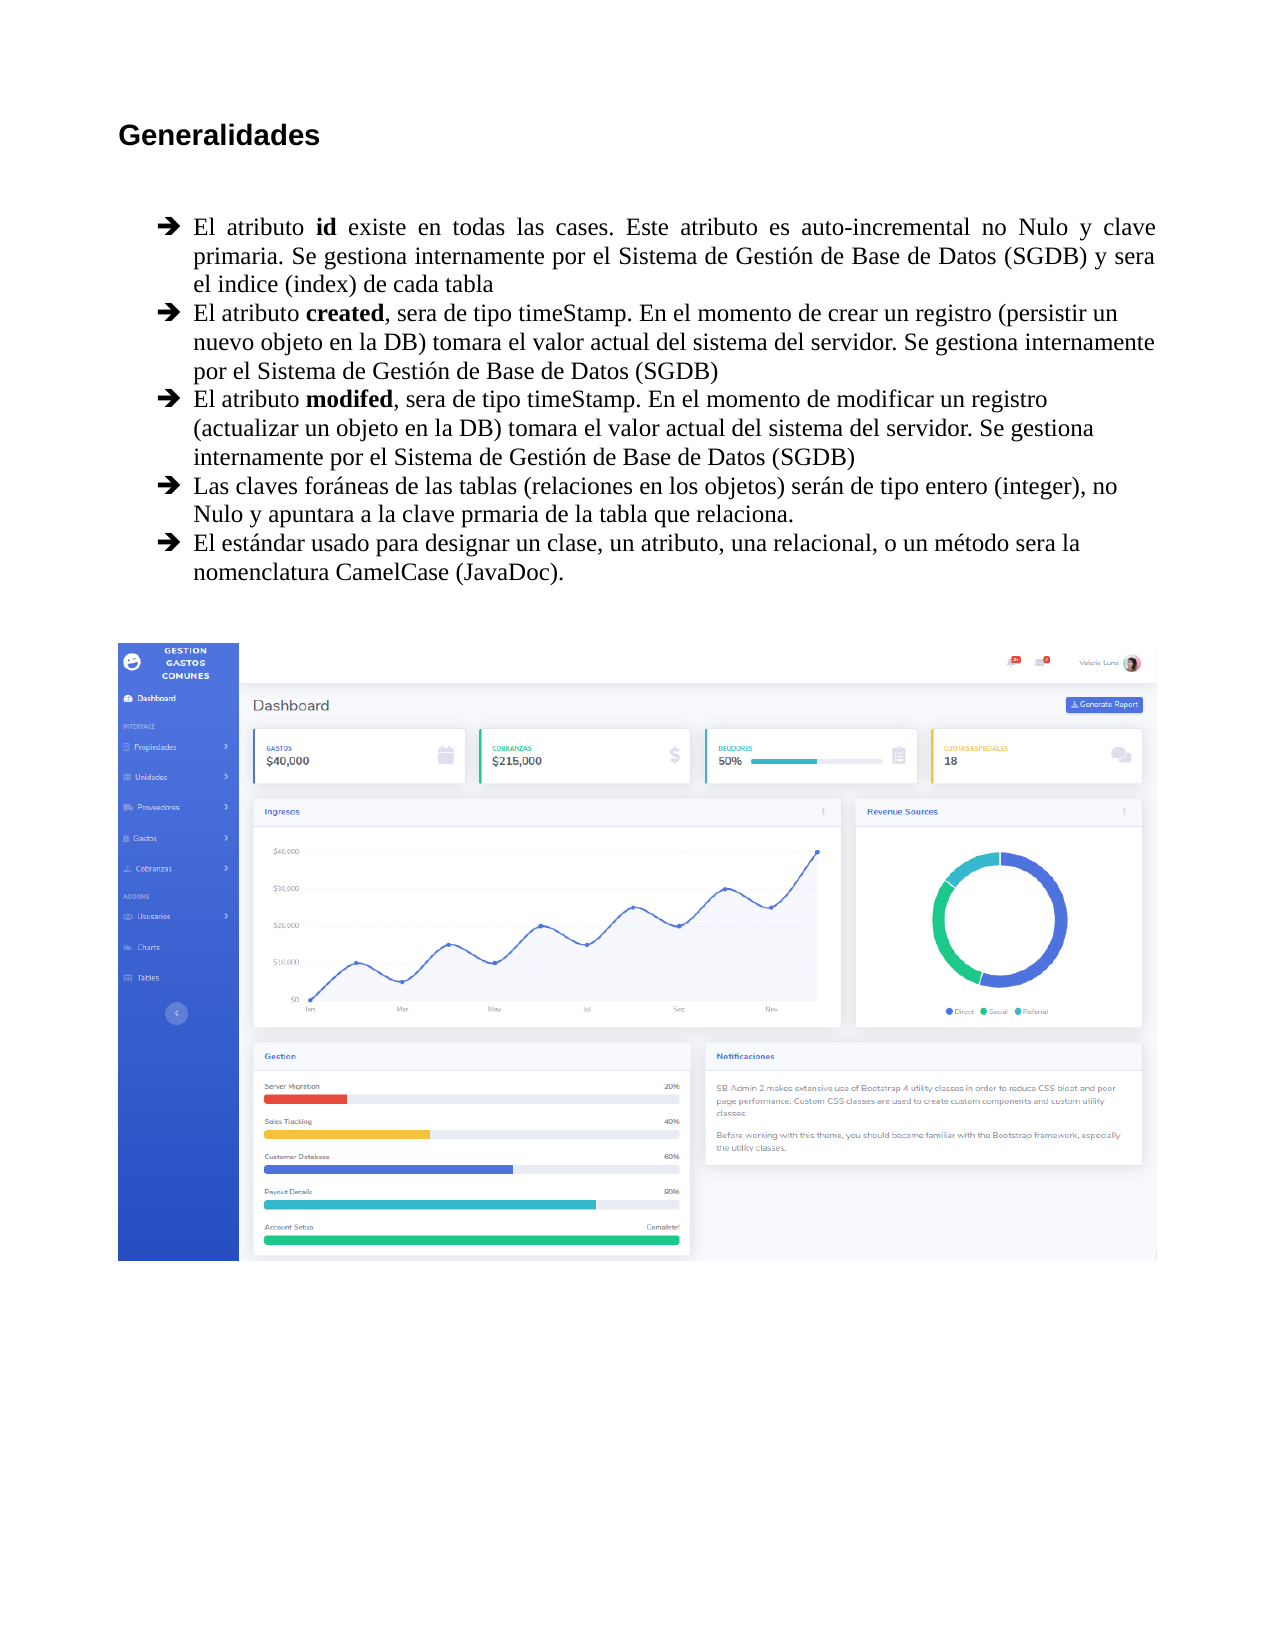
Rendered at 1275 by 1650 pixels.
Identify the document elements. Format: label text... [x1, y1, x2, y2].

list El atributo created, sera de tipo timeStamp. En el momento de crear un registro (persistir un nuevo objeto en la DB) tomara el valor actual del sistema del servidor. Se gestiona internamente por el Sistema de Gestión de Base de Datos (SGDB) [156, 298, 1157, 384]
list El atributo modifed, sera de tipo timeStamp. En el momento de modificar un registro (actualizar un objeto en la DB) tomara el valor actual del sistema del servidor. Se gestiona internamente por el Sistema de Gestión de Base de Datos (SGDB) [156, 384, 1157, 471]
list Las claves foráneas de las tablas (relaciones en los objetos) serán de tipo entero (integer), no Nulo y apuntara a la clave prmaria de la tabla que relaciona. [156, 471, 1157, 528]
subtitle Generalidades [118, 118, 1157, 152]
list El atributo id existe en todas las cases. Este atributo es auto-incremental no Nulo y clave primaria. Se gestiona internamente por el Sistema de Gestión de Base de Datos (SGDB) y sera el indice (index) de cada tabla [156, 212, 1157, 298]
picture [118, 643, 1157, 1261]
list El estándar usado para designar un clase, un atributo, una relacional, o un método sera la nomenclatura CamelCase (JavaDoc). [156, 528, 1157, 586]
